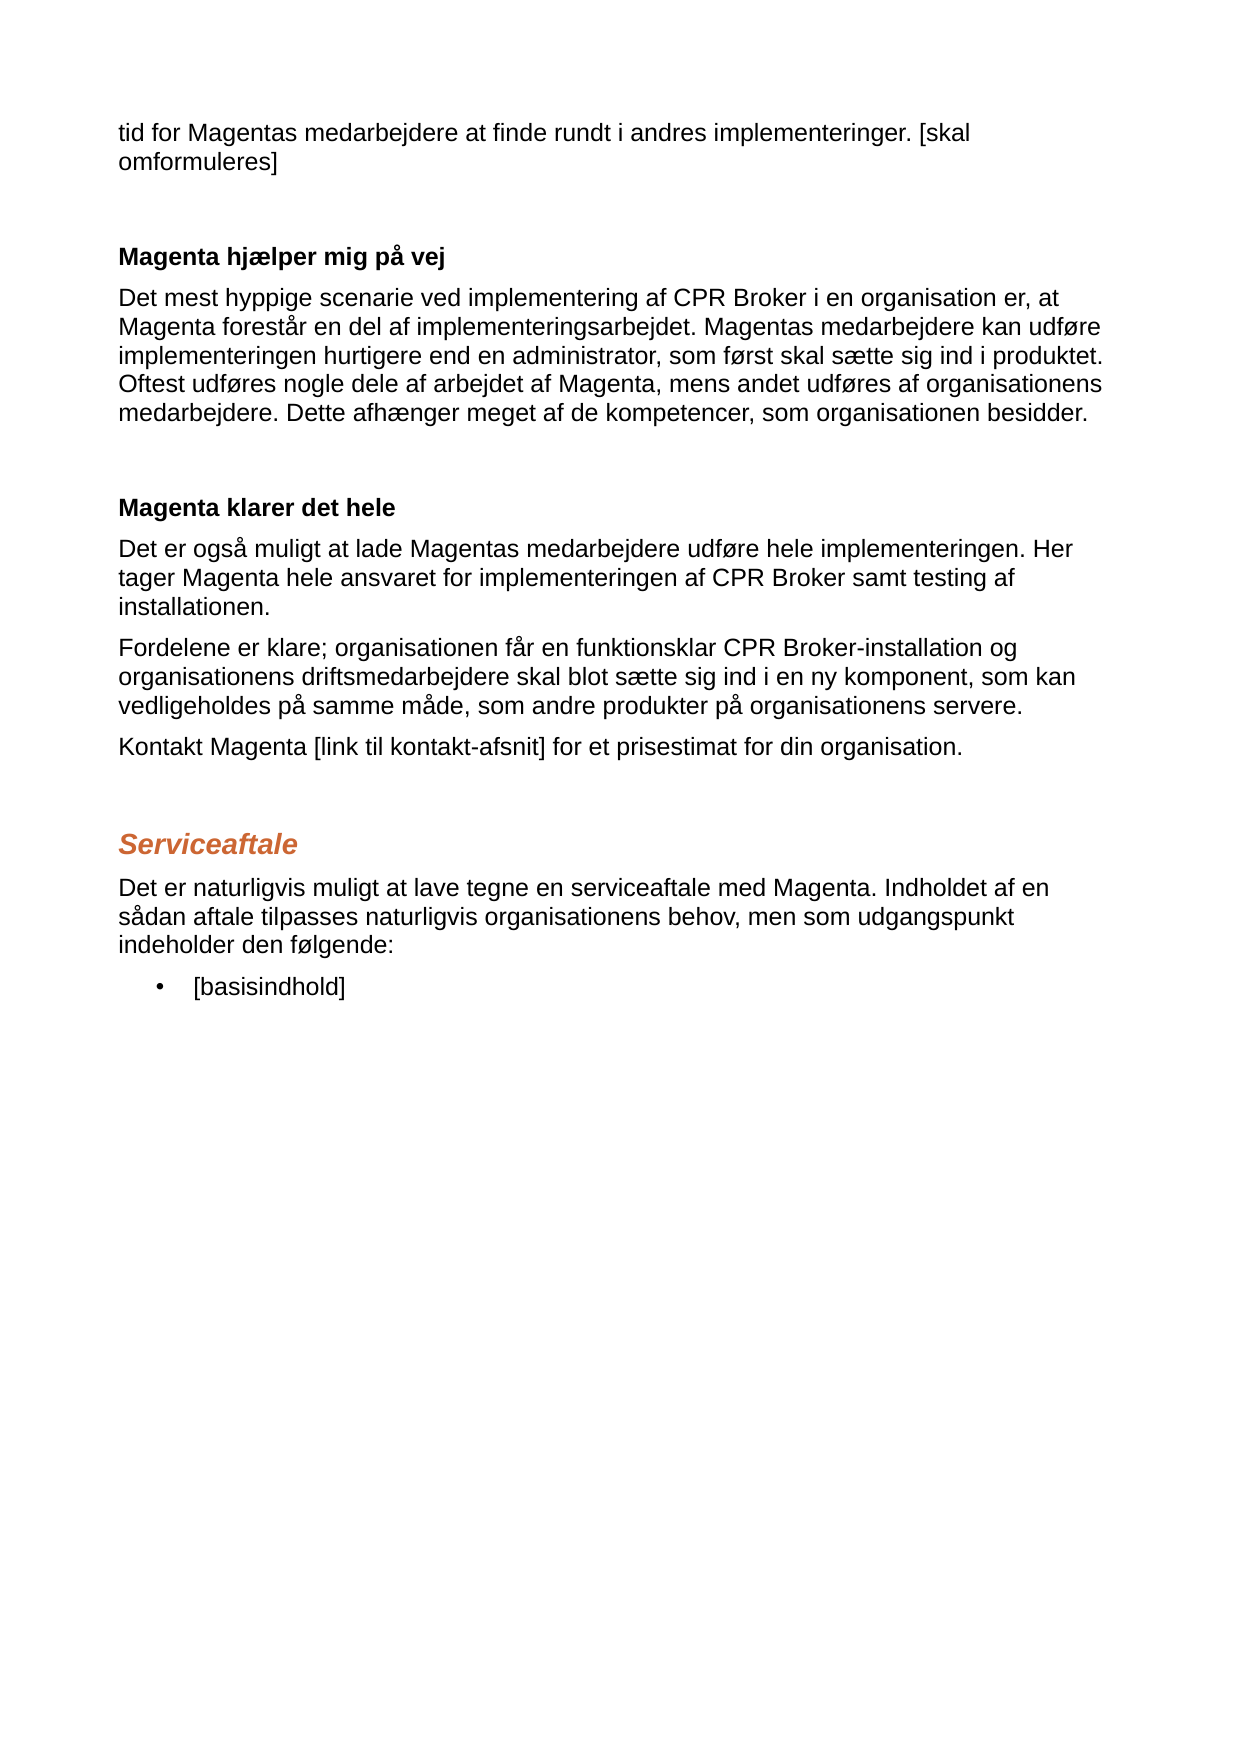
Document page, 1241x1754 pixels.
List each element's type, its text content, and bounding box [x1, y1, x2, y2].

text Fordelene er klare; organisationen får en funktionsklar CPR Broker-installation og organisationens driftsmedarbejdere skal blot sætte sig ind i en ny komponent, som kan vedligeholdes på samme måde, som andre produkter på organisationens servere. [118, 633, 1122, 719]
subtitle Serviceaftale [118, 827, 1122, 860]
text tid for Magentas medarbejdere at finde rundt i andres implementeringer. [skal omformuleres] [118, 118, 1122, 176]
text Kontakt Magenta [link til kontakt-afsnit] for et prisestimat for din organisation. [118, 732, 1122, 761]
text Det mest hyppige scenarie ved implementering af CPR Broker i en organisation er, at Magenta forestår en del af implementeringsarbejdet. Magentas medarbejdere kan udføre implementeringen hurtigere end en administrator, som først skal sætte sig ind i produktet. Oftest udføres nogle dele af arbejdet af Magenta, mens andet udføres af organisationens medarbejdere. Dette afhænger meget af de kompetencer, som organisationen besidder. [118, 283, 1122, 427]
list [basisindhold] [156, 972, 1122, 1001]
text Det er også muligt at lade Magentas medarbejdere udføre hele implementeringen. Her tager Magenta hele ansvaret for implementeringen af CPR Broker samt testing af installationen. [118, 534, 1122, 621]
text Det er naturligvis muligt at lave tegne en serviceaftale med Magenta. Indholdet af en sådan aftale tilpasses naturligvis organisationens behov, men som udgangspunkt indeholder den følgende: [118, 873, 1122, 959]
subtitle Magenta hjælper mig på vej [118, 242, 1122, 271]
subtitle Magenta klarer det hele [118, 493, 1122, 522]
